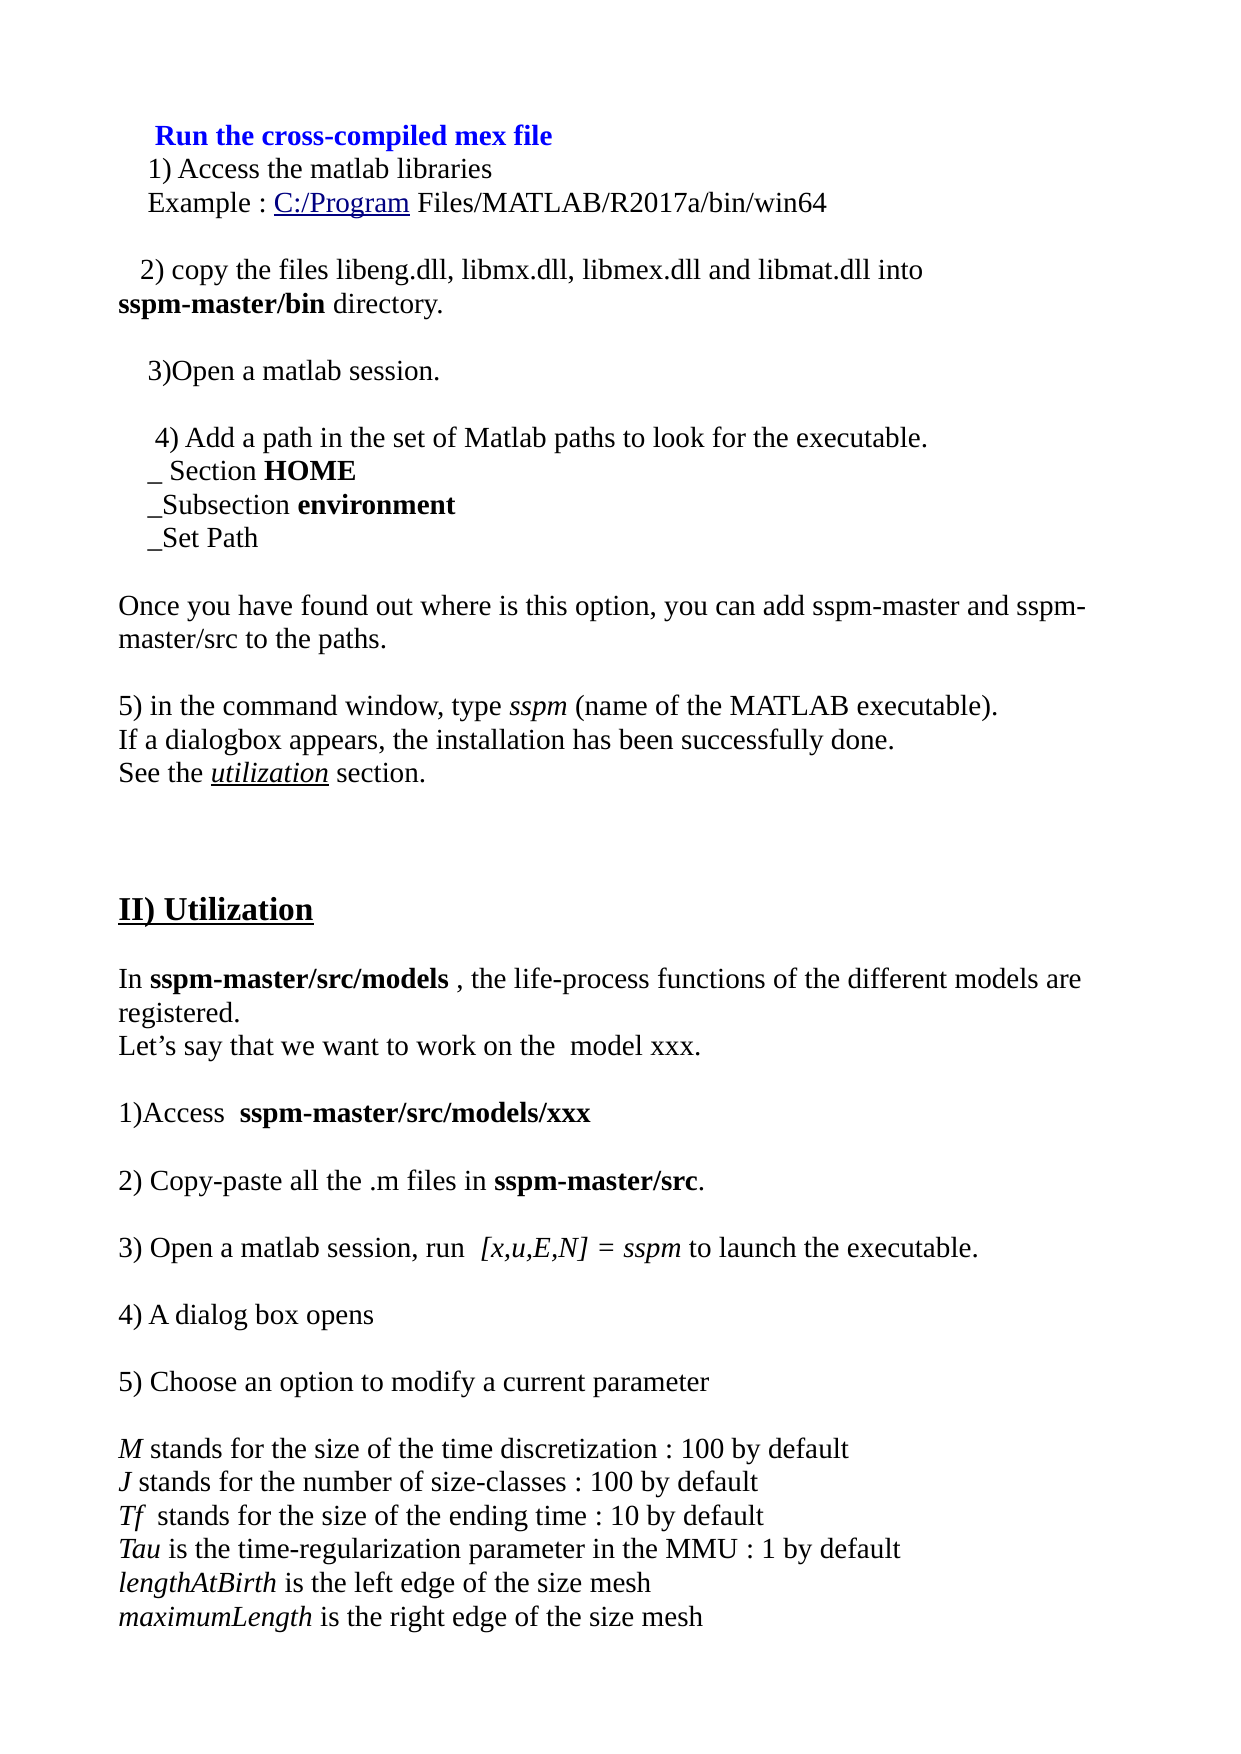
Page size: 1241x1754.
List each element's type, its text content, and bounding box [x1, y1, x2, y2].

text 4) Add a path in the set of Matlab paths to look for the executable. [118, 420, 1122, 453]
text 3)Open a matlab session. [118, 353, 1122, 386]
text 1) Access the matlab libraries [118, 152, 1122, 185]
text 4) A dialog box opens [118, 1297, 1122, 1330]
text 2) copy the files libeng.dll, libmx.dll, libmex.dll and libmat.dll into sspm-master/bin directory. [118, 252, 1122, 319]
text maximumLength is the right edge of the size mesh [118, 1599, 1122, 1632]
text In sspm-master/src/models , the life-process functions of the different models are registered. [118, 961, 1122, 1028]
text 3) Open a matlab session, run [x,u,E,N] = sspm to launch the executable. [118, 1230, 1122, 1263]
text Run the cross-compiled mex file [118, 118, 1122, 152]
text If a dialogbox appears, the installation has been successfully done. [118, 722, 1122, 755]
text Example : C:/Program Files/MATLAB/R2017a/bin/win64 [118, 185, 1122, 219]
text _ Section HOME [118, 453, 1122, 487]
text 1)Access sspm-master/src/models/xxx [118, 1096, 1122, 1129]
text _Set Path [118, 521, 1122, 554]
text Tau is the time-regularization parameter in the MMU : 1 by default [118, 1532, 1122, 1565]
text Once you have found out where is this option, you can add sspm-master and sspm-master/src to the paths. [118, 588, 1122, 655]
text M stands for the size of the time discretization : 100 by default [118, 1431, 1122, 1464]
text 2) Copy-paste all the .m files in sspm-master/src. [118, 1163, 1122, 1196]
text Let’s say that we want to work on the model xxx. [118, 1028, 1122, 1062]
text II) Utilization [118, 889, 1122, 928]
text J stands for the number of size-classes : 100 by default [118, 1464, 1122, 1498]
text See the utilization section. [118, 755, 1122, 789]
text Tf stands for the size of the ending time : 10 by default [118, 1498, 1122, 1532]
text 5) Choose an option to modify a current parameter [118, 1364, 1122, 1397]
text lengthAtBirth is the left edge of the size mesh [118, 1565, 1122, 1599]
text _Subsection environment [118, 487, 1122, 521]
text 5) in the command window, type sspm (name of the MATLAB executable). [118, 688, 1122, 722]
